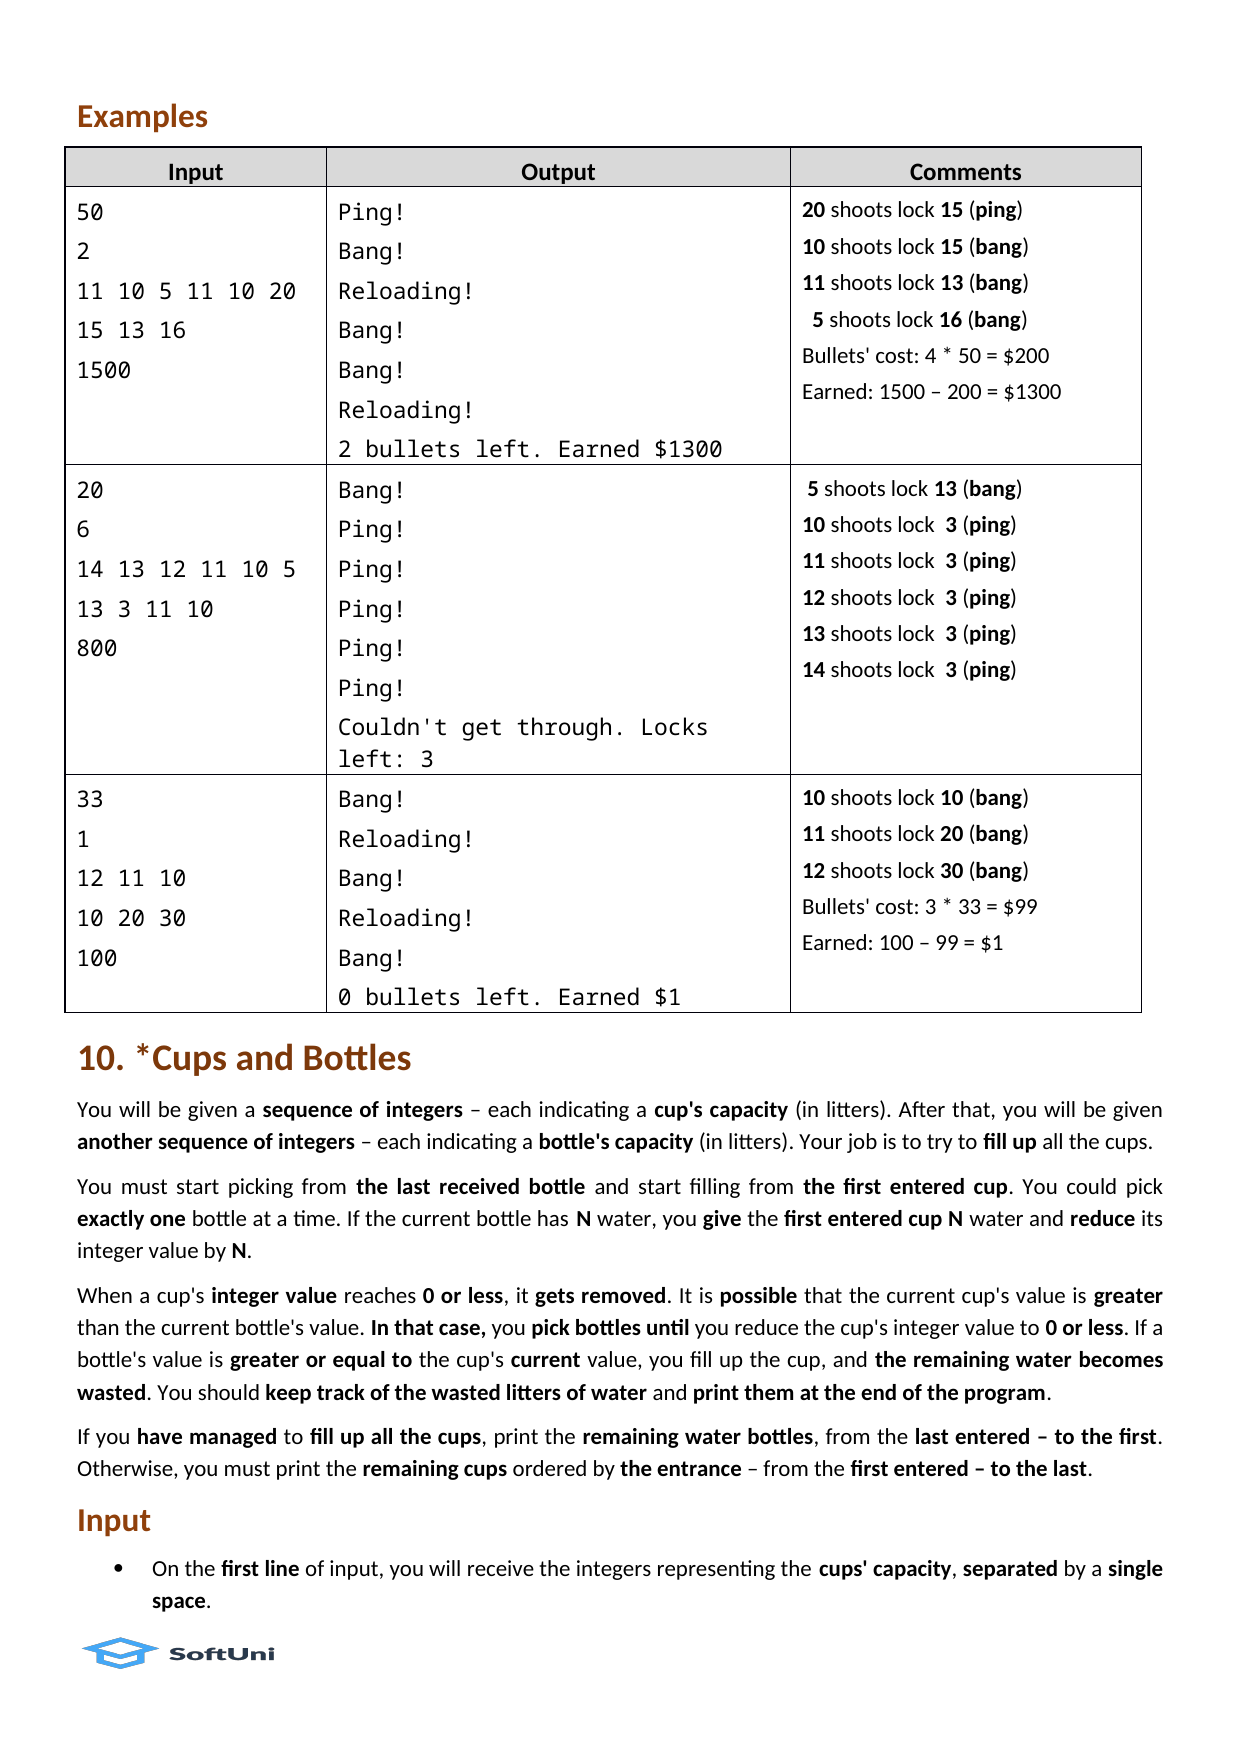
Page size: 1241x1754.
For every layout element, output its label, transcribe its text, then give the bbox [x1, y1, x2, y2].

table_header Comments [791, 148, 1141, 186]
picture [75, 1635, 281, 1672]
subtitle 10. *Cups and Bottles [77, 1034, 1163, 1080]
table_header Output [327, 148, 790, 186]
table_cell 33 1 12 11 10 10 20 30 100 [66, 775, 326, 1012]
table_cell Ping! Bang! Reloading! Bang! Bang! Reloading! 2 bullets left. Earned $1300 [327, 187, 790, 464]
table_cell Bang! Ping! Ping! Ping! Ping! Ping! Couldn't get through. Locks left: 3 [327, 465, 790, 774]
list On the first line of input, you will receive the integers representing the cups' capacity, separated by a single space. [114, 1554, 1163, 1614]
subtitle Input [77, 1499, 1163, 1540]
subtitle Examples [77, 95, 1163, 136]
table_cell 10 shoots lock 10 (bang) 11 shoots lock 20 (bang) 12 shoots lock 30 (bang) Bullets' cost: 3 * 33 = $99 Earned: 100 – 99 = $1 [791, 775, 1141, 1012]
table_cell 20 shoots lock 15 (ping) 10 shoots lock 15 (bang) 11 shoots lock 13 (bang) 5 shoots lock 16 (bang) Bullets' cost: 4 * 50 = $200 Earned: 1500 – 200 = $1300 [791, 187, 1141, 464]
table_cell Bang! Reloading! Bang! Reloading! Bang! 0 bullets left. Earned $1 [327, 775, 790, 1012]
table_cell 20 6 14 13 12 11 10 5 13 3 11 10 800 [66, 465, 326, 774]
table_cell 5 shoots lock 13 (bang) 10 shoots lock 3 (ping) 11 shoots lock 3 (ping) 12 shoots lock 3 (ping) 13 shoots lock 3 (ping) 14 shoots lock 3 (ping) [791, 465, 1141, 774]
text If you have managed to fill up all the cups, print the remaining water bottles, from the last entered – to the first. Otherwise, you must print the remaining cups ordered by the entrance – from the first entered – to the last. [77, 1422, 1163, 1483]
table_header Input [66, 148, 326, 186]
table_cell 50 2 11 10 5 11 10 20 15 13 16 1500 [66, 187, 326, 464]
text When a cup's integer value reaches 0 or less, it gets removed. It is possible that the current cup's value is greater than the current bottle's value. In that case, you pick bottles until you reduce the cup's integer value to 0 or less. If a bottle's value is greater or equal to the cup's current value, you fill up the cup, and the remaining water becomes wasted. You should keep track of the wasted litters of water and print them at the end of the program. [77, 1281, 1163, 1406]
text You must start picking from the last received bottle and start filling from the first entered cup. You could pick exactly one bottle at a time. If the current bottle has N water, you give the first entered cup N water and reduce its integer value by N. [77, 1172, 1163, 1264]
text You will be given a sequence of integers – each indicating a cup's capacity (in litters). After that, you will be given another sequence of integers – each indicating a bottle's capacity (in litters). Your job is to try to fill up all the cups. [77, 1095, 1163, 1155]
